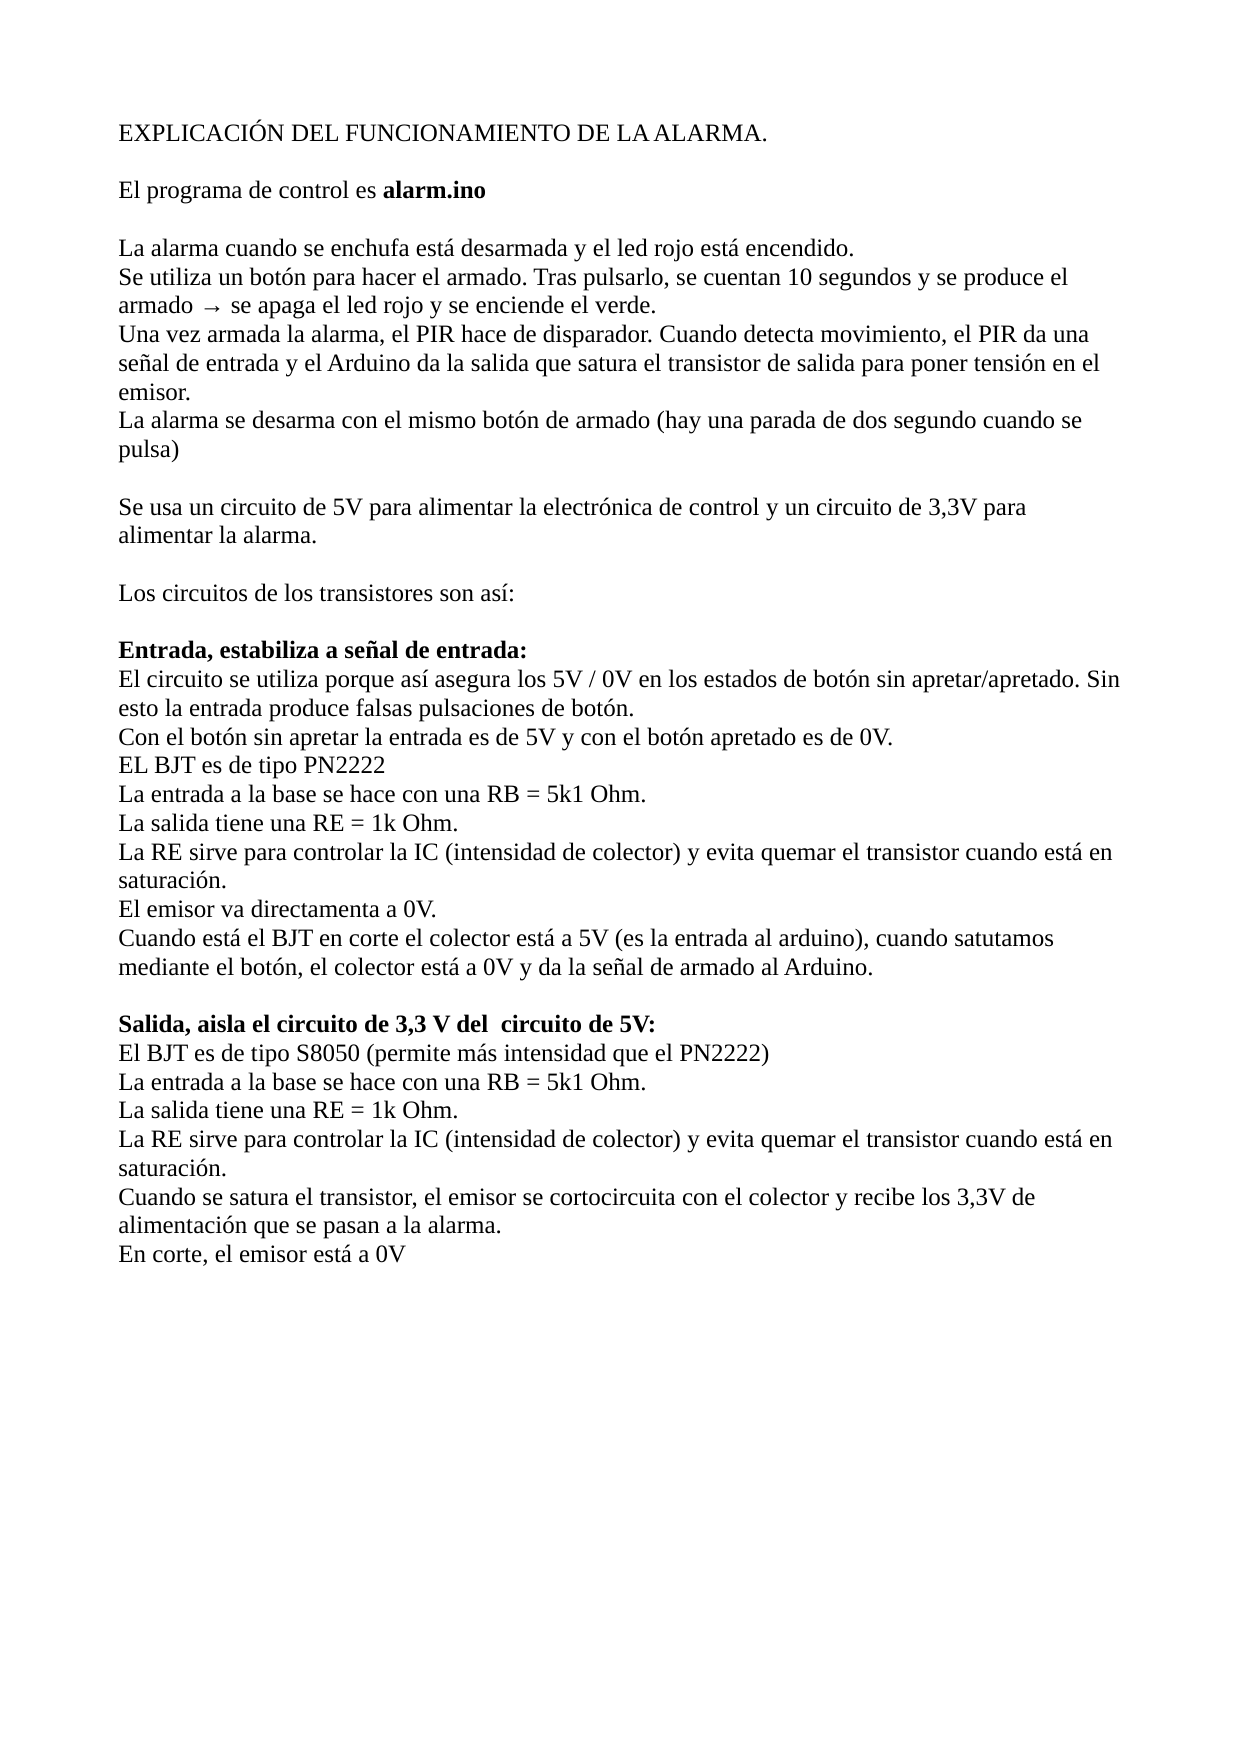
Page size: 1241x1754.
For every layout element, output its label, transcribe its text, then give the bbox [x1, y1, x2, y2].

text La salida tiene una RE = 1k Ohm. [118, 808, 1122, 837]
text El programa de control es alarm.ino [118, 176, 1122, 204]
text Entrada, estabiliza a señal de entrada: [118, 636, 1122, 664]
text El emisor va directamenta a 0V. [118, 894, 1122, 923]
text La entrada a la base se hace con una RB = 5k1 Ohm. [118, 1067, 1122, 1096]
text Se usa un circuito de 5V para alimentar la electrónica de control y un circuito de 3,3V para alimentar la alarma. [118, 492, 1122, 549]
text Los circuitos de los transistores son así: [118, 578, 1122, 607]
text La RE sirve para controlar la IC (intensidad de colector) y evita quemar el transistor cuando está en saturación. [118, 837, 1122, 894]
text La RE sirve para controlar la IC (intensidad de colector) y evita quemar el transistor cuando está en saturación. [118, 1124, 1122, 1182]
text Se utiliza un botón para hacer el armado. Tras pulsarlo, se cuentan 10 segundos y se produce el armado → se apaga el led rojo y se enciende el verde. [118, 262, 1122, 319]
text Una vez armada la alarma, el PIR hace de disparador. Cuando detecta movimiento, el PIR da una señal de entrada y el Arduino da la salida que satura el transistor de salida para poner tensión en el emisor. [118, 319, 1122, 406]
text EL BJT es de tipo PN2222 [118, 751, 1122, 779]
text EXPLICACIÓN DEL FUNCIONAMIENTO DE LA ALARMA. [118, 118, 1122, 147]
text Cuando se satura el transistor, el emisor se cortocircuita con el colector y recibe los 3,3V de alimentación que se pasan a la alarma. [118, 1182, 1122, 1239]
text La entrada a la base se hace con una RB = 5k1 Ohm. [118, 779, 1122, 808]
text La alarma cuando se enchufa está desarmada y el led rojo está encendido. [118, 233, 1122, 262]
text En corte, el emisor está a 0V [118, 1239, 1122, 1268]
text El circuito se utiliza porque así asegura los 5V / 0V en los estados de botón sin apretar/apretado. Sin esto la entrada produce falsas pulsaciones de botón. [118, 664, 1122, 722]
text La salida tiene una RE = 1k Ohm. [118, 1096, 1122, 1124]
text Salida, aisla el circuito de 3,3 V del circuito de 5V: [118, 1009, 1122, 1038]
text La alarma se desarma con el mismo botón de armado (hay una parada de dos segundo cuando se pulsa) [118, 406, 1122, 463]
text Con el botón sin apretar la entrada es de 5V y con el botón apretado es de 0V. [118, 722, 1122, 751]
text El BJT es de tipo S8050 (permite más intensidad que el PN2222) [118, 1038, 1122, 1067]
text Cuando está el BJT en corte el colector está a 5V (es la entrada al arduino), cuando satutamos mediante el botón, el colector está a 0V y da la señal de armado al Arduino. [118, 923, 1122, 981]
